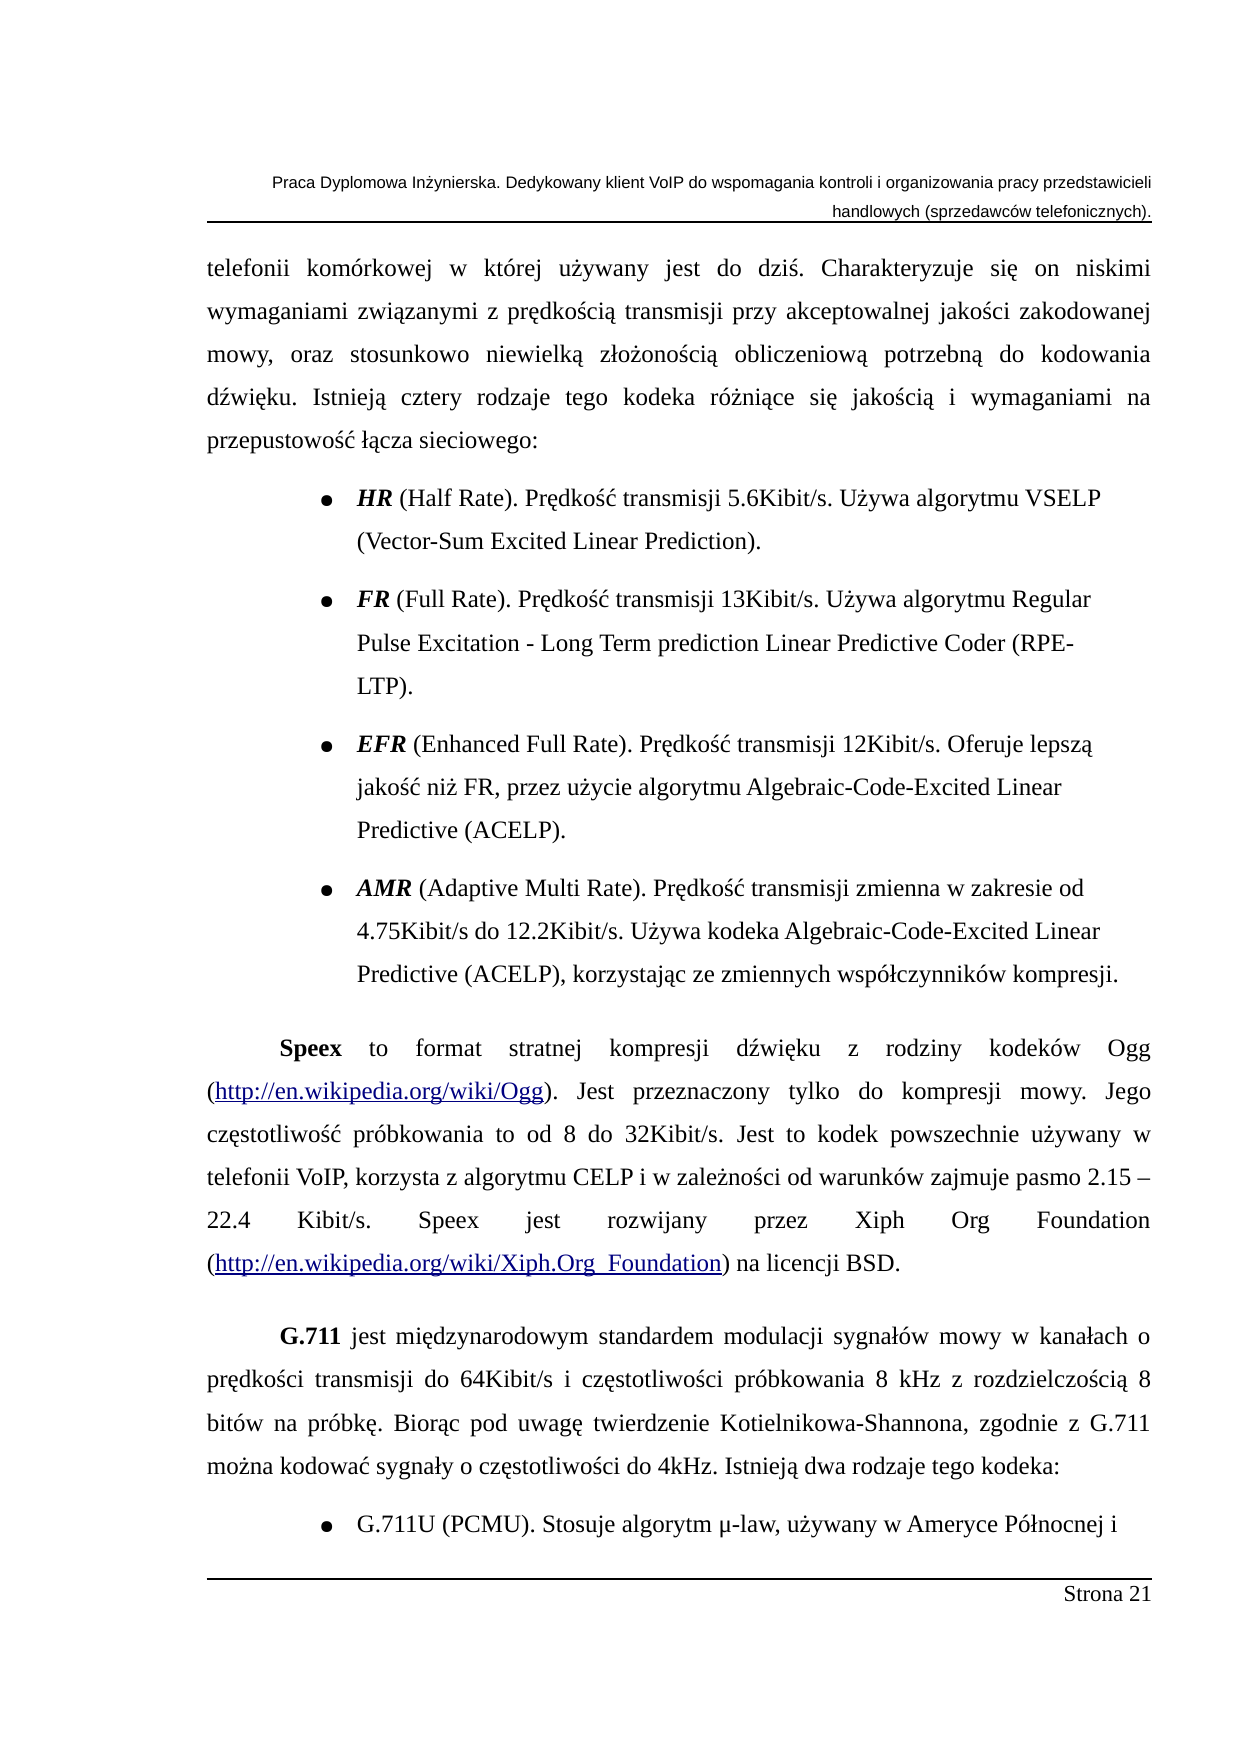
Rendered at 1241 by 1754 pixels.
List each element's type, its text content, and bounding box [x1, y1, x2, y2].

text Speex to format stratnej kompresji dźwięku z rodziny kodeków Ogg (http://en.wikipedia.org/wiki/Ogg). Jest przeznaczony tylko do kompresji mowy. Jego częstotliwość próbkowania to od 8 do 32Kibit/s. Jest to kodek powszechnie używany w telefonii VoIP, korzysta z algorytmu CELP i w zależności od warunków zajmuje pasmo 2.15 – 22.4 Kibit/s. Speex jest rozwijany przez Xiph Org Foundation (http://en.wikipedia.org/wiki/Xiph.Org_Foundation) na licencji BSD. [207, 1033, 1152, 1277]
list EFR (Enhanced Full Rate). Prędkość transmisji 12Kibit/s. Oferuje lepszą jakość niż FR, przez użycie algorytmu Algebraic-Code-Excited Linear Predictive (ACELP). [319, 729, 1122, 844]
list G.711U (PCMU). Stosuje algorytm μ-law, używany w Ameryce Północnej i [319, 1509, 1122, 1538]
list HR (Half Rate). Prędkość transmisji 5.6Kibit/s. Używa algorytmu VSELP (Vector-Sum Excited Linear Prediction). [319, 483, 1122, 555]
text telefonii komórkowej w której używany jest do dziś. Charakteryzuje się on niskimi wymaganiami związanymi z prędkością transmisji przy akceptowalnej jakości zakodowanej mowy, oraz stosunkowo niewielką złożonością obliczeniową potrzebną do kodowania dźwięku. Istnieją cztery rodzaje tego kodeka różniące się jakością i wymaganiami na przepustowość łącza sieciowego: [207, 253, 1152, 454]
text G.711 jest międzynarodowym standardem modulacji sygnałów mowy w kanałach o prędkości transmisji do 64Kibit/s i częstotliwości próbkowania 8 kHz z rozdzielczością 8 bitów na próbkę. Biorąc pod uwagę twierdzenie Kotielnikowa-Shannona, zgodnie z G.711 można kodować sygnały o częstotliwości do 4kHz. Istnieją dwa rodzaje tego kodeka: [207, 1321, 1152, 1479]
list AMR (Adaptive Multi Rate). Prędkość transmisji zmienna w zakresie od 4.75Kibit/s do 12.2Kibit/s. Używa kodeka Algebraic-Code-Excited Linear Predictive (ACELP), korzystając ze zmiennych współczynników kompresji. [319, 873, 1122, 988]
list FR (Full Rate). Prędkość transmisji 13Kibit/s. Używa algorytmu Regular Pulse Excitation - Long Term prediction Linear Predictive Coder (RPE-LTP). [319, 584, 1122, 699]
